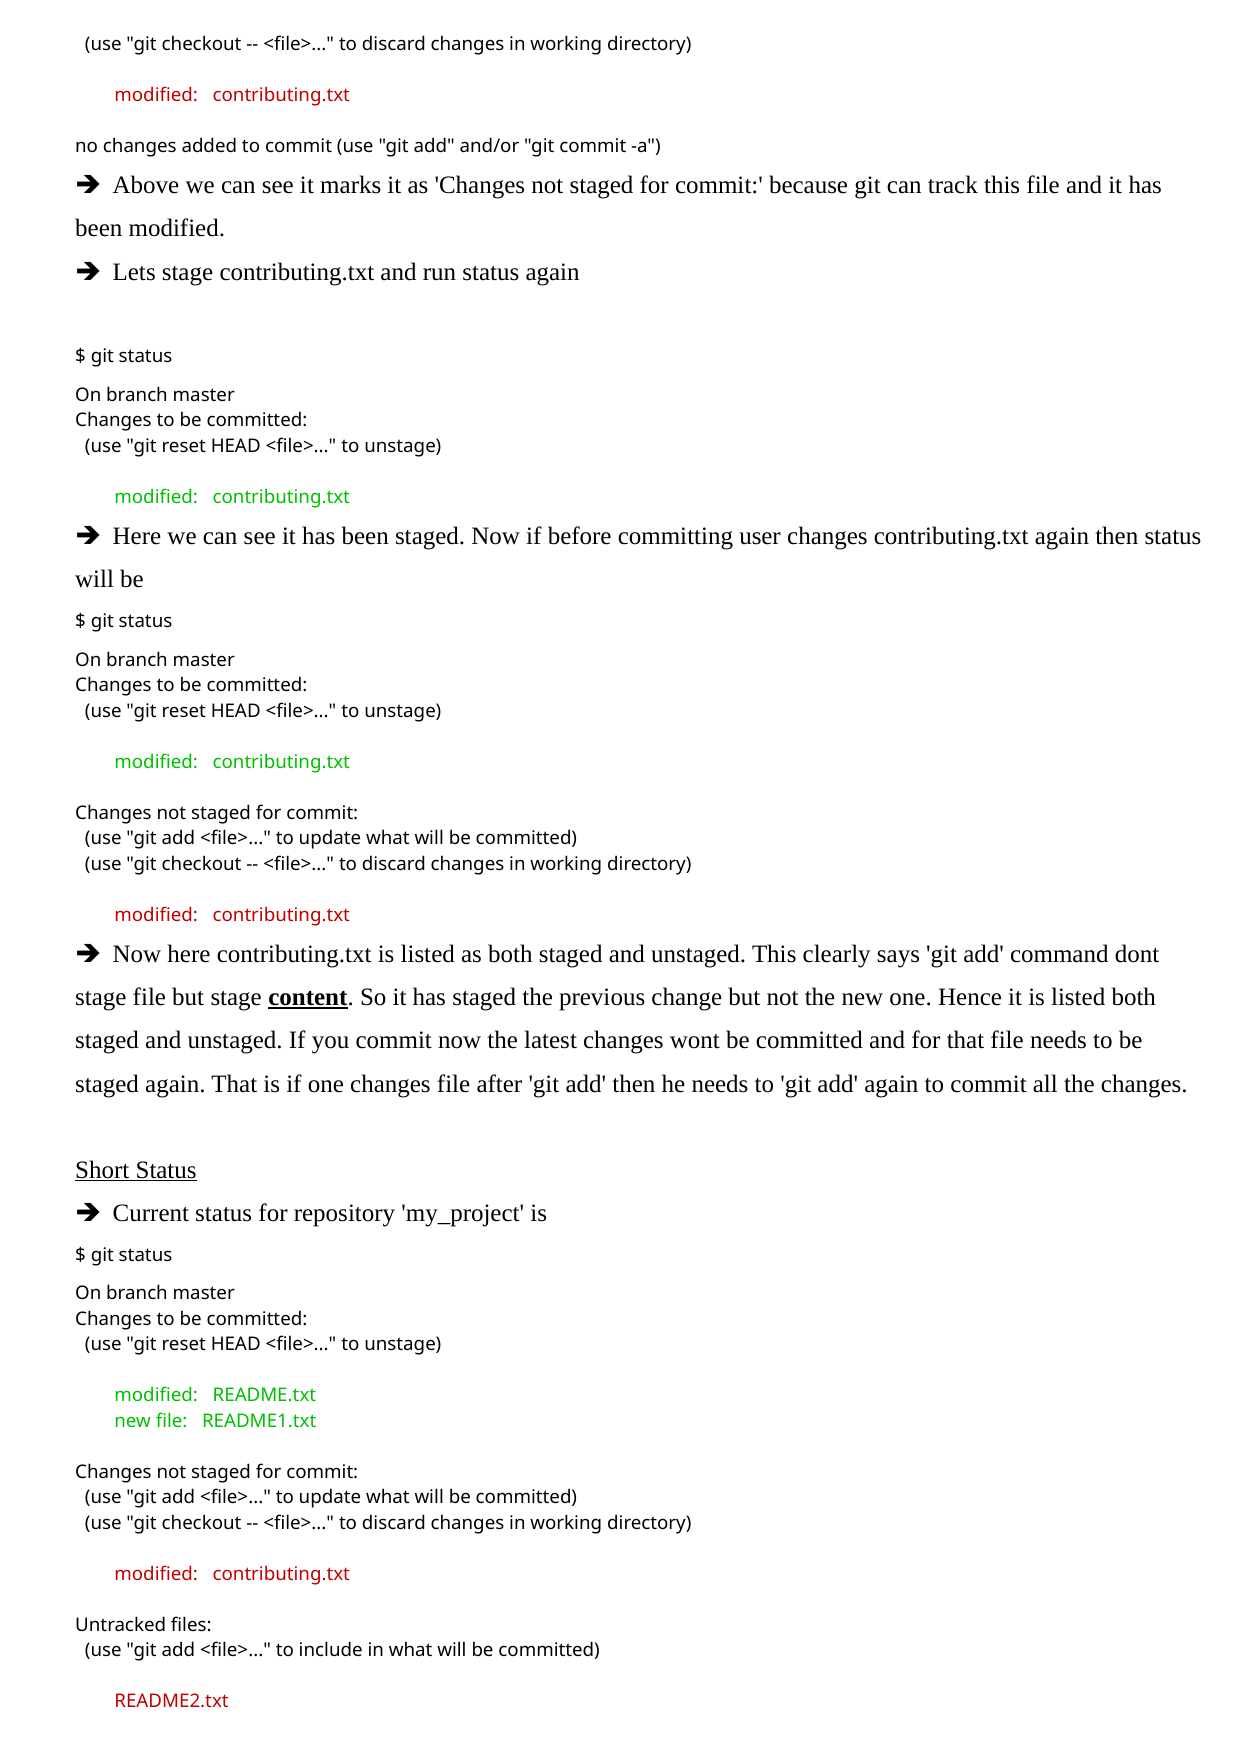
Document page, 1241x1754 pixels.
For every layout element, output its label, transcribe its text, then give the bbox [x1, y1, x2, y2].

text README2.txt [75, 1688, 1211, 1713]
text new file: README1.txt [75, 1407, 1211, 1432]
text $ git status [75, 343, 1211, 368]
text $ git status [75, 608, 1211, 633]
text Changes not staged for commit: [75, 1458, 1211, 1483]
text Changes to be committed: [75, 407, 1211, 432]
text (use "git add <file>..." to update what will be committed) [75, 824, 1211, 850]
text Changes not staged for commit: [75, 799, 1211, 824]
text (use "git checkout -- <file>..." to discard changes in working directory) [75, 850, 1211, 876]
text modified: contributing.txt [75, 1560, 1211, 1586]
text Changes to be committed: [75, 1305, 1211, 1330]
text modified: contributing.txt [75, 748, 1211, 773]
text On branch master [75, 646, 1211, 671]
list Here we can see it has been staged. Now if before committing user changes contributing.txt again then status will be [75, 521, 1211, 593]
text On branch master [75, 1279, 1211, 1305]
text (use "git add <file>..." to include in what will be committed) [75, 1637, 1211, 1662]
text (use "git checkout -- <file>..." to discard changes in working directory) [75, 30, 1211, 56]
text $ git status [75, 1241, 1211, 1267]
text (use "git add <file>..." to update what will be committed) [75, 1483, 1211, 1509]
text Untracked files: [75, 1611, 1211, 1637]
text (use "git reset HEAD <file>..." to unstage) [75, 1330, 1211, 1356]
text modified: README.txt [75, 1381, 1211, 1407]
list Current status for repository 'my_project' is [75, 1198, 1211, 1227]
text modified: contributing.txt [75, 81, 1211, 107]
text Changes to be committed: [75, 671, 1211, 697]
text no changes added to commit (use "git add" and/or "git commit -a") [75, 132, 1211, 158]
text On branch master [75, 381, 1211, 407]
list Now here contributing.txt is listed as both staged and unstaged. This clearly says 'git add' command dont stage file but stage content. So it has staged the previous change but not the new one. Hence it is listed both staged and unstaged. If you commit now the latest changes wont be committed and for that file needs to be staged again. That is if one changes file after 'git add' then he needs to 'git add' again to commit all the changes. [75, 939, 1211, 1097]
list Lets stage contributing.txt and run status again [75, 257, 1211, 285]
text modified: contributing.txt [75, 483, 1211, 509]
text (use "git checkout -- <file>..." to discard changes in working directory) [75, 1509, 1211, 1534]
text (use "git reset HEAD <file>..." to unstage) [75, 697, 1211, 722]
list Above we can see it marks it as 'Changes not staged for commit:' because git can track this file and it has been modified. [75, 170, 1211, 242]
list Short Status [75, 1155, 1211, 1184]
text modified: contributing.txt [75, 901, 1211, 927]
text (use "git reset HEAD <file>..." to unstage) [75, 432, 1211, 458]
